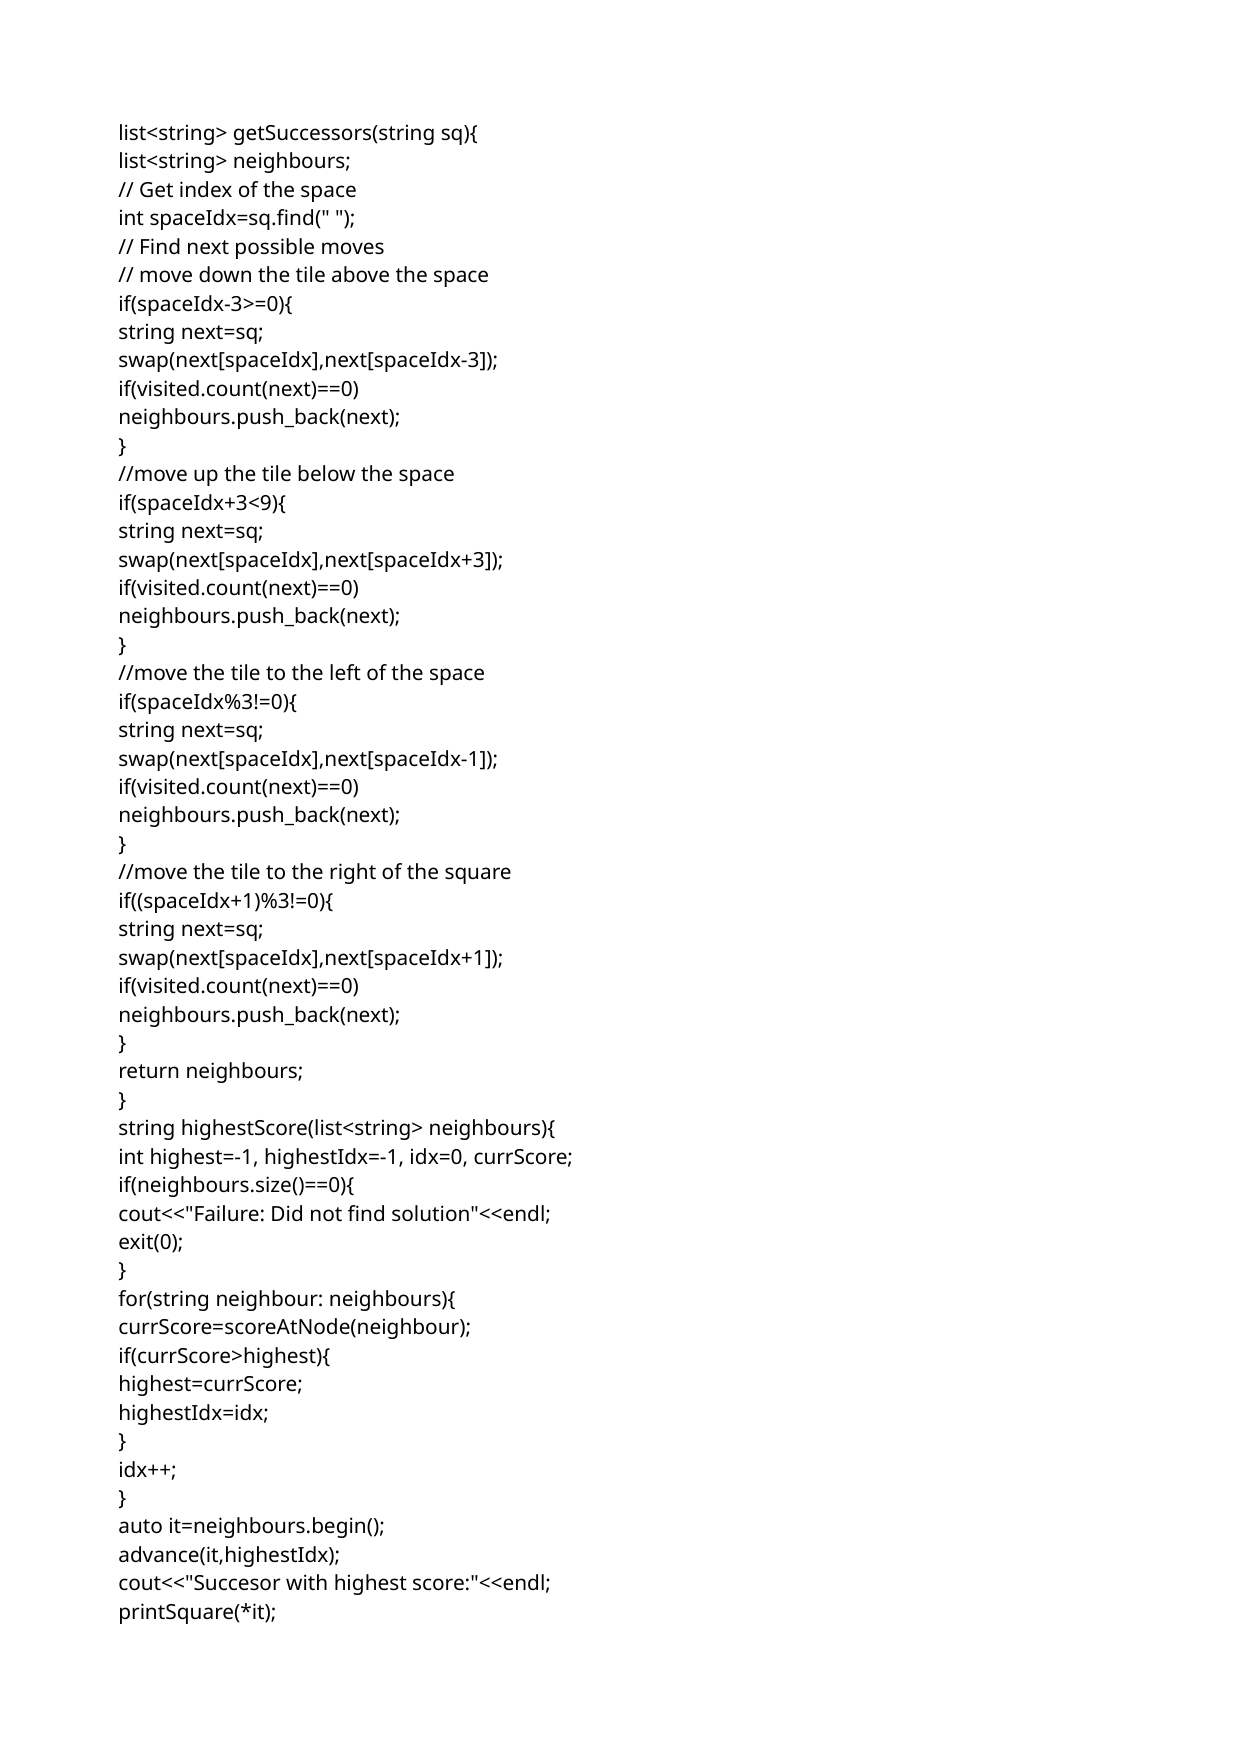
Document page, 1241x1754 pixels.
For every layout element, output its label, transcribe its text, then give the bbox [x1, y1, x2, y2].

text printSquare(*it); [118, 1597, 1122, 1625]
text advance(it,highestIdx); [118, 1540, 1122, 1568]
text highest=currScore; [118, 1369, 1122, 1398]
text } [118, 829, 1122, 857]
text //move the tile to the right of the square [118, 857, 1122, 886]
text swap(next[spaceIdx],next[spaceIdx+1]); [118, 943, 1122, 971]
text } [118, 630, 1122, 658]
text } [118, 1483, 1122, 1512]
text if(neighbours.size()==0){ [118, 1170, 1122, 1199]
text cout<<"Failure: Did not find solution"<<endl; [118, 1199, 1122, 1227]
text if(visited.count(next)==0) [118, 772, 1122, 801]
text neighbours.push_back(next); [118, 602, 1122, 630]
text swap(next[spaceIdx],next[spaceIdx+3]); [118, 545, 1122, 573]
text string next=sq; [118, 914, 1122, 943]
text for(string neighbour: neighbours){ [118, 1284, 1122, 1312]
text string next=sq; [118, 715, 1122, 744]
text swap(next[spaceIdx],next[spaceIdx-1]); [118, 744, 1122, 772]
text cout<<"Succesor with highest score:"<<endl; [118, 1568, 1122, 1597]
text if(visited.count(next)==0) [118, 573, 1122, 602]
text // Find next possible moves [118, 232, 1122, 260]
text string next=sq; [118, 317, 1122, 346]
text highestIdx=idx; [118, 1398, 1122, 1426]
text auto it=neighbours.begin(); [118, 1512, 1122, 1540]
text //move the tile to the left of the space [118, 658, 1122, 687]
text list<string> neighbours; [118, 147, 1122, 175]
text if(currScore>highest){ [118, 1341, 1122, 1369]
text } [118, 1426, 1122, 1455]
text if(spaceIdx%3!=0){ [118, 687, 1122, 715]
text list<string> getSuccessors(string sq){ [118, 118, 1122, 147]
text string next=sq; [118, 516, 1122, 545]
text if(visited.count(next)==0) [118, 374, 1122, 402]
text currScore=scoreAtNode(neighbour); [118, 1312, 1122, 1341]
text } [118, 1085, 1122, 1113]
text //move up the tile below the space [118, 459, 1122, 488]
text } [118, 1028, 1122, 1057]
text if(spaceIdx-3>=0){ [118, 289, 1122, 317]
text int spaceIdx=sq.find(" "); [118, 203, 1122, 232]
text // move down the tile above the space [118, 260, 1122, 289]
text idx++; [118, 1455, 1122, 1483]
text neighbours.push_back(next); [118, 1000, 1122, 1028]
text } [118, 1256, 1122, 1284]
text neighbours.push_back(next); [118, 402, 1122, 431]
text swap(next[spaceIdx],next[spaceIdx-3]); [118, 346, 1122, 374]
text } [118, 431, 1122, 459]
text return neighbours; [118, 1057, 1122, 1085]
text int highest=-1, highestIdx=-1, idx=0, currScore; [118, 1142, 1122, 1170]
text string highestScore(list<string> neighbours){ [118, 1113, 1122, 1142]
text // Get index of the space [118, 175, 1122, 203]
text if(spaceIdx+3<9){ [118, 488, 1122, 516]
text exit(0); [118, 1227, 1122, 1256]
text neighbours.push_back(next); [118, 801, 1122, 829]
text if(visited.count(next)==0) [118, 971, 1122, 1000]
text if((spaceIdx+1)%3!=0){ [118, 886, 1122, 914]
